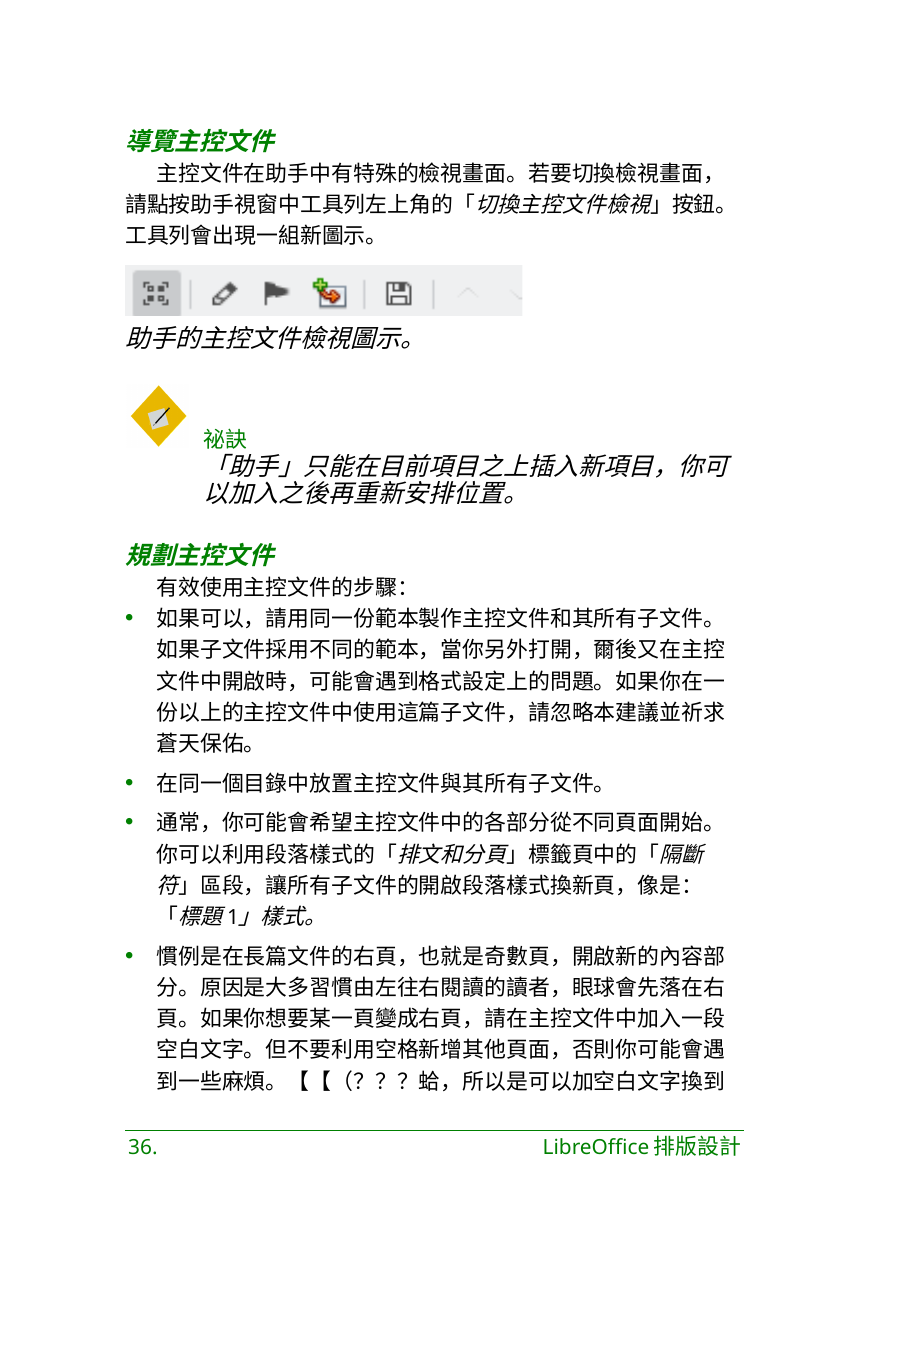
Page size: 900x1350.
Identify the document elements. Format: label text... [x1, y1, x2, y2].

list 慣例是在長篇文件的右頁，也就是奇數頁，開啟新的內容部分。原因是大多習慣由左往右閱讀的讀者，眼球會先落在右頁。如果你想要某一頁變成右頁，請在主控文件中加入一段空白文字。但不要利用空格新增其他頁面，否則你可能會遇到一些麻煩。【【（？？？蛤，所以是可以加空白文字換到 [125, 939, 744, 1095]
text 「助手」只能在目前項目之上插入新項目，你可以加入之後再重新安排位置。 [203, 454, 744, 508]
subtitle 導覽主控文件 [125, 125, 744, 156]
list 通常，你可能會希望主控文件中的各部分從不同頁面開始。你可以利用段落樣式的「排文和分頁」標籤頁中的「隔斷符」區段，讓所有子文件的開啟段落樣式換新頁，像是：「標題 1」樣式。 [125, 806, 744, 931]
list 如果可以，請用同一份範本製作主控文件和其所有子文件。如果子文件採用不同的範本，當你另外打開，爾後又在主控文件中開啟時，可能會遇到格式設定上的問題。如果你在一份以上的主控文件中使用這篇子文件，請忽略本建議並祈求蒼天保佑。 [125, 602, 744, 758]
picture [125, 265, 523, 316]
list 祕訣 [125, 384, 744, 454]
subtitle 規劃主控文件 [125, 539, 744, 570]
picture [126, 384, 189, 448]
list 在同一個目錄中放置主控文件與其所有子文件。 [125, 766, 744, 797]
text 有效使用主控文件的步驟： [125, 570, 744, 602]
text 主控文件在助手中有特殊的檢視畫面。若要切換檢視畫面，請點按助手視窗中工具列左上角的「切換主控文件檢視」按鈕。工具列會出現一組新圖示。 [125, 156, 744, 250]
table_cell 助手的主控文件檢視圖示。 [125, 318, 744, 353]
table_header [125, 266, 744, 318]
